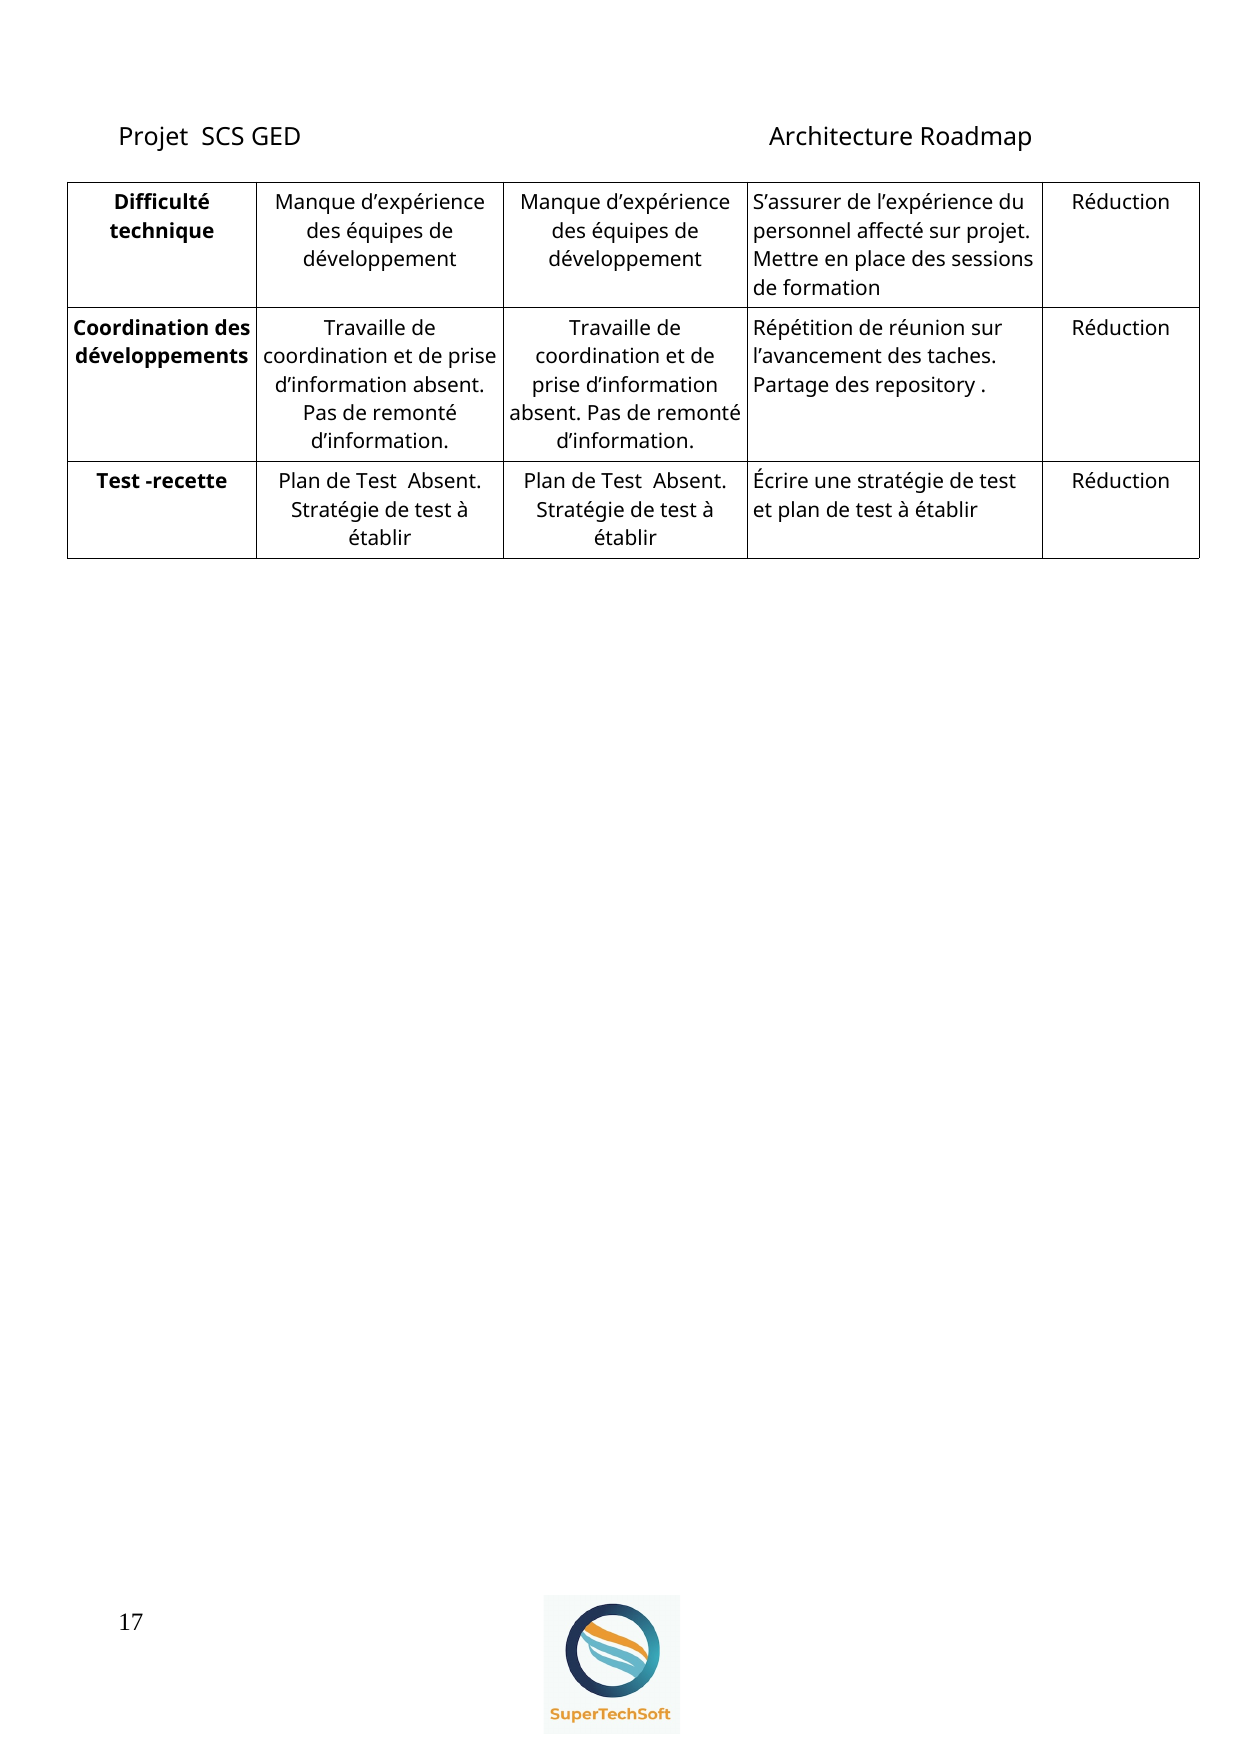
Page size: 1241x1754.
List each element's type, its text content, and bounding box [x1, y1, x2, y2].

table_cell Travaille de coordination et de prise d’information absent. Pas de remonté d’information. [504, 308, 747, 461]
table_cell Coordination des développements [68, 308, 256, 461]
table_cell Test -recette [68, 462, 256, 558]
table_cell S’assurer de l’expérience du personnel affecté sur projet. Mettre en place des sessions de formation [748, 183, 1042, 307]
table_cell Réduction [1043, 183, 1199, 307]
table_cell Manque d’expérience des équipes de développement [257, 183, 503, 307]
table_cell Répétition de réunion sur l’avancement des taches. Partage des repository . [748, 308, 1042, 461]
table_cell Plan de Test Absent. Stratégie de test à établir [504, 462, 747, 558]
picture [543, 1595, 681, 1734]
table_cell Écrire une stratégie de test et plan de test à établir [748, 462, 1042, 558]
table_cell Réduction [1043, 308, 1199, 461]
table_cell Difficulté technique [68, 183, 256, 307]
table_cell Manque d’expérience des équipes de développement [504, 183, 747, 307]
table_cell Plan de Test Absent. Stratégie de test à établir [257, 462, 503, 558]
table_cell Réduction [1043, 462, 1199, 558]
table_cell Travaille de coordination et de prise d’information absent. Pas de remonté d’information. [257, 308, 503, 461]
